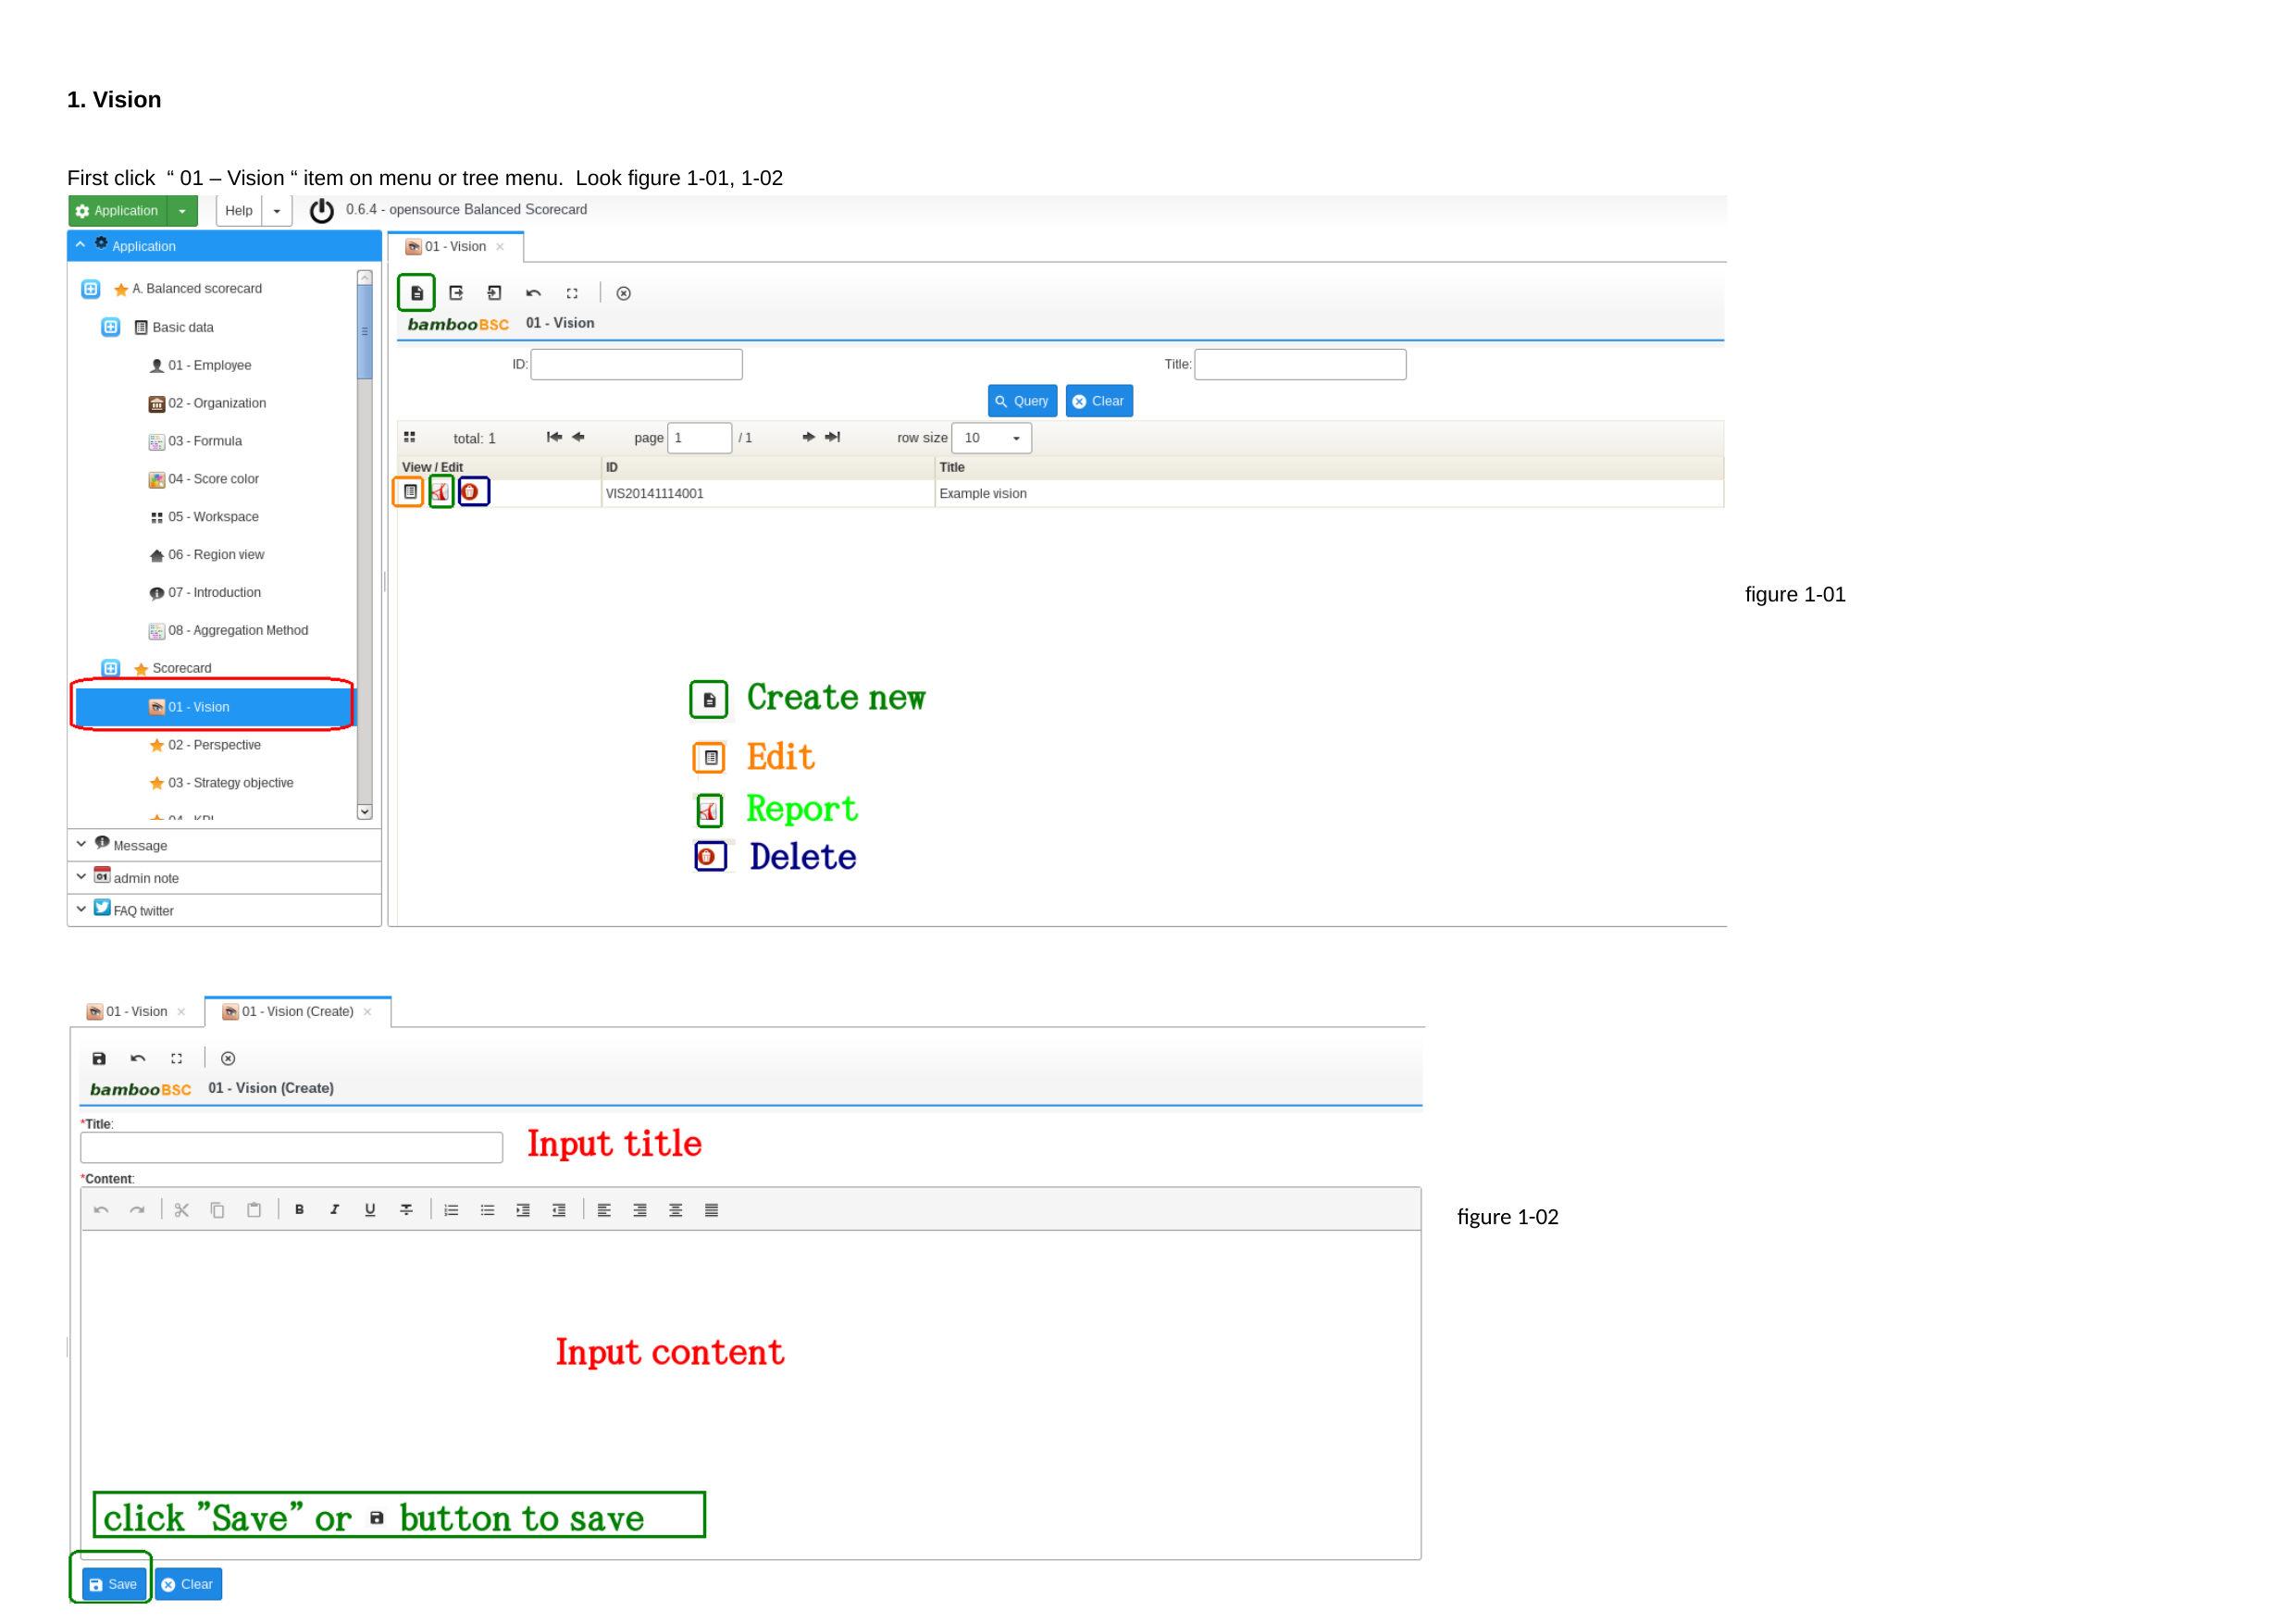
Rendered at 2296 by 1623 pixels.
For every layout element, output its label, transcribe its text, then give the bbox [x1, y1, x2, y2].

text figure 1-02 [1426, 1202, 2226, 1236]
text First click “ 01 – Vision “ item on menu or tree menu. Look figure 1-01, 1-02 [67, 161, 2226, 195]
picture [67, 993, 1426, 1604]
subtitle 1. Vision [67, 82, 2226, 118]
picture [67, 195, 1728, 927]
text figure 1-01 [1728, 577, 2226, 612]
